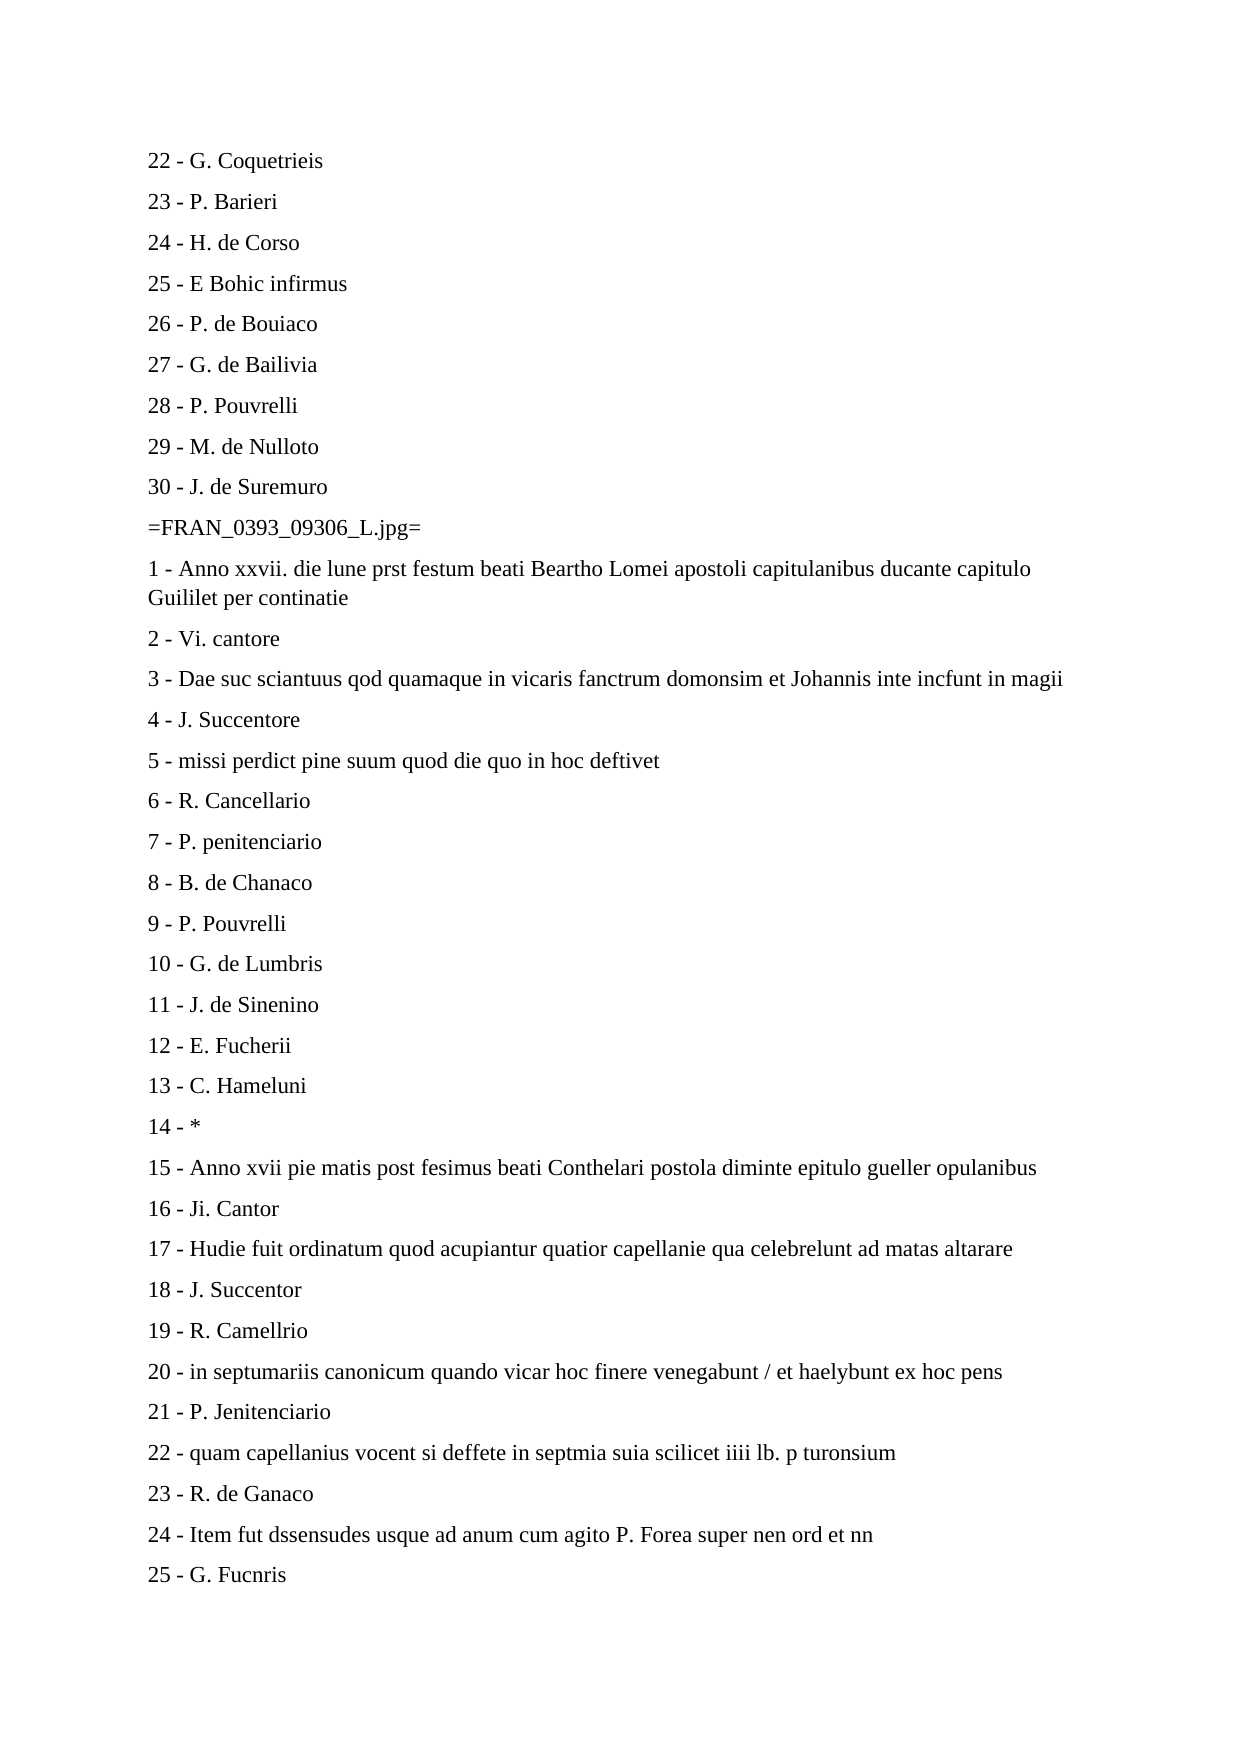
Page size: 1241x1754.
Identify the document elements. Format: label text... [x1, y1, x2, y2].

text 23 - R. de Ganaco [148, 1480, 1093, 1506]
text 29 - M. de Nulloto [148, 433, 1093, 459]
text 22 - quam capellanius vocent si deffete in septmia suia scilicet iiii lb. p turonsium [148, 1439, 1093, 1466]
text =FRAN_0393_09306_L.jpg= [148, 514, 1093, 541]
text 16 - Ji. Cantor [148, 1195, 1093, 1221]
text 7 - P. penitenciario [148, 828, 1093, 854]
text 28 - P. Pouvrelli [148, 392, 1093, 418]
text 18 - J. Succentor [148, 1276, 1093, 1303]
text 11 - J. de Sinenino [148, 991, 1093, 1017]
text 6 - R. Cancellario [148, 787, 1093, 814]
text 30 - J. de Suremuro [148, 473, 1093, 500]
text 24 - H. de Corso [148, 229, 1093, 255]
text 22 - G. Coquetrieis [148, 148, 1093, 174]
text 25 - G. Fucnris [148, 1561, 1093, 1588]
text 14 - * [148, 1113, 1093, 1140]
text 3 - Dae suc sciantuus qod quamaque in vicaris fanctrum domonsim et Johannis inte incfunt in magii [148, 665, 1093, 692]
text 15 - Anno xvii pie matis post fesimus beati Conthelari postola diminte epitulo gueller opulanibus [148, 1154, 1093, 1180]
text 25 - E Bohic infirmus [148, 270, 1093, 296]
text 21 - P. Jenitenciario [148, 1398, 1093, 1425]
text 5 - missi perdict pine suum quod die quo in hoc deftivet [148, 747, 1093, 773]
text 13 - C. Hameluni [148, 1073, 1093, 1099]
text 9 - P. Pouvrelli [148, 910, 1093, 936]
text 26 - P. de Bouiaco [148, 311, 1093, 337]
text 24 - Item fut dssensudes usque ad anum cum agito P. Forea super nen ord et nn [148, 1521, 1093, 1547]
text 10 - G. de Lumbris [148, 950, 1093, 977]
text 8 - B. de Chanaco [148, 869, 1093, 895]
text 12 - E. Fucherii [148, 1032, 1093, 1058]
text 20 - in septumariis canonicum quando vicar hoc finere venegabunt / et haelybunt ex hoc pens [148, 1358, 1093, 1384]
text 2 - Vi. cantore [148, 624, 1093, 651]
text 23 - P. Barieri [148, 188, 1093, 215]
text 17 - Hudie fuit ordinatum quod acupiantur quatior capellanie qua celebrelunt ad matas altarare [148, 1236, 1093, 1262]
text 4 - J. Succentore [148, 706, 1093, 732]
text 1 - Anno xxvii. die lune prst festum beati Beartho Lomei apostoli capitulanibus ducante capitulo Guililet per continatie [148, 555, 1093, 610]
text 27 - G. de Bailivia [148, 351, 1093, 378]
text 19 - R. Camellrio [148, 1317, 1093, 1343]
